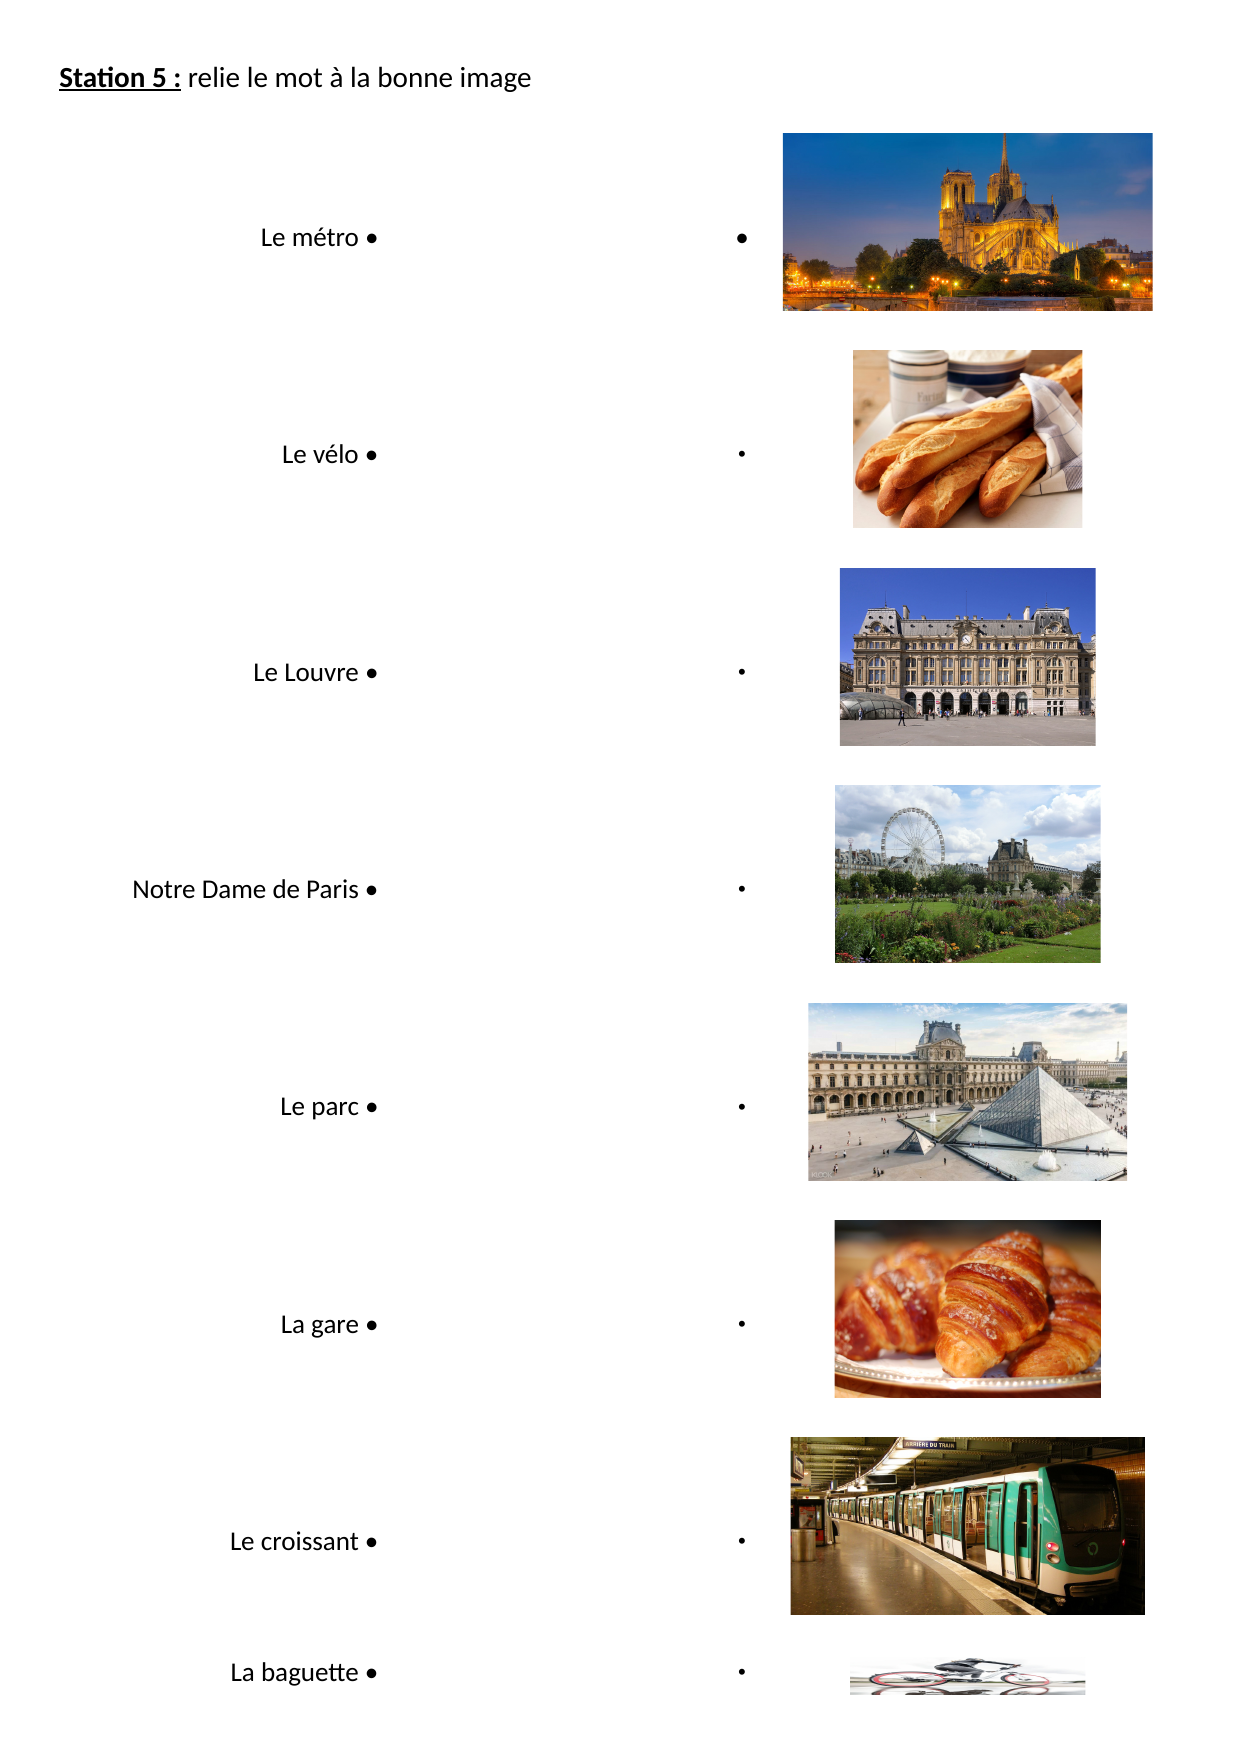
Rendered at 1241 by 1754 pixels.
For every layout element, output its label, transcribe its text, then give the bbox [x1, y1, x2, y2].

table_header • [729, 128, 754, 345]
table_cell • [729, 345, 754, 562]
table_cell Notre Dame de Paris • [59, 780, 384, 997]
table_cell • [729, 1432, 754, 1649]
table_cell [754, 1650, 1181, 1694]
picture [835, 785, 1101, 963]
table_cell [754, 780, 1181, 997]
table_cell La baguette • [59, 1650, 384, 1694]
table_cell [754, 563, 1181, 780]
table_cell • [729, 997, 754, 1215]
table_header Le métro • [59, 128, 384, 345]
table_cell [754, 1432, 1181, 1649]
picture [782, 133, 1153, 311]
table_cell [754, 1215, 1181, 1432]
picture [808, 1003, 1128, 1181]
picture [834, 1220, 1101, 1398]
table_cell • [729, 563, 754, 780]
table_cell [754, 997, 1181, 1215]
table_cell Le vélo • [59, 345, 384, 562]
picture [853, 350, 1083, 528]
table_cell • [729, 1215, 754, 1432]
table_cell • [729, 780, 754, 997]
table_cell Le croissant • [59, 1432, 384, 1649]
table_cell • [729, 1650, 754, 1694]
table_cell Le parc • [59, 997, 384, 1215]
text Station 5 : relie le mot à la bonne image [59, 59, 1181, 95]
table_cell La gare • [59, 1215, 384, 1432]
table_header [384, 128, 729, 1694]
table_cell Le Louvre • [59, 563, 384, 780]
picture [790, 1437, 1145, 1615]
table_cell [754, 345, 1181, 562]
table_header [754, 134, 1181, 345]
picture [839, 568, 1096, 746]
table_header [754, 128, 1181, 133]
picture [850, 1657, 1086, 1695]
